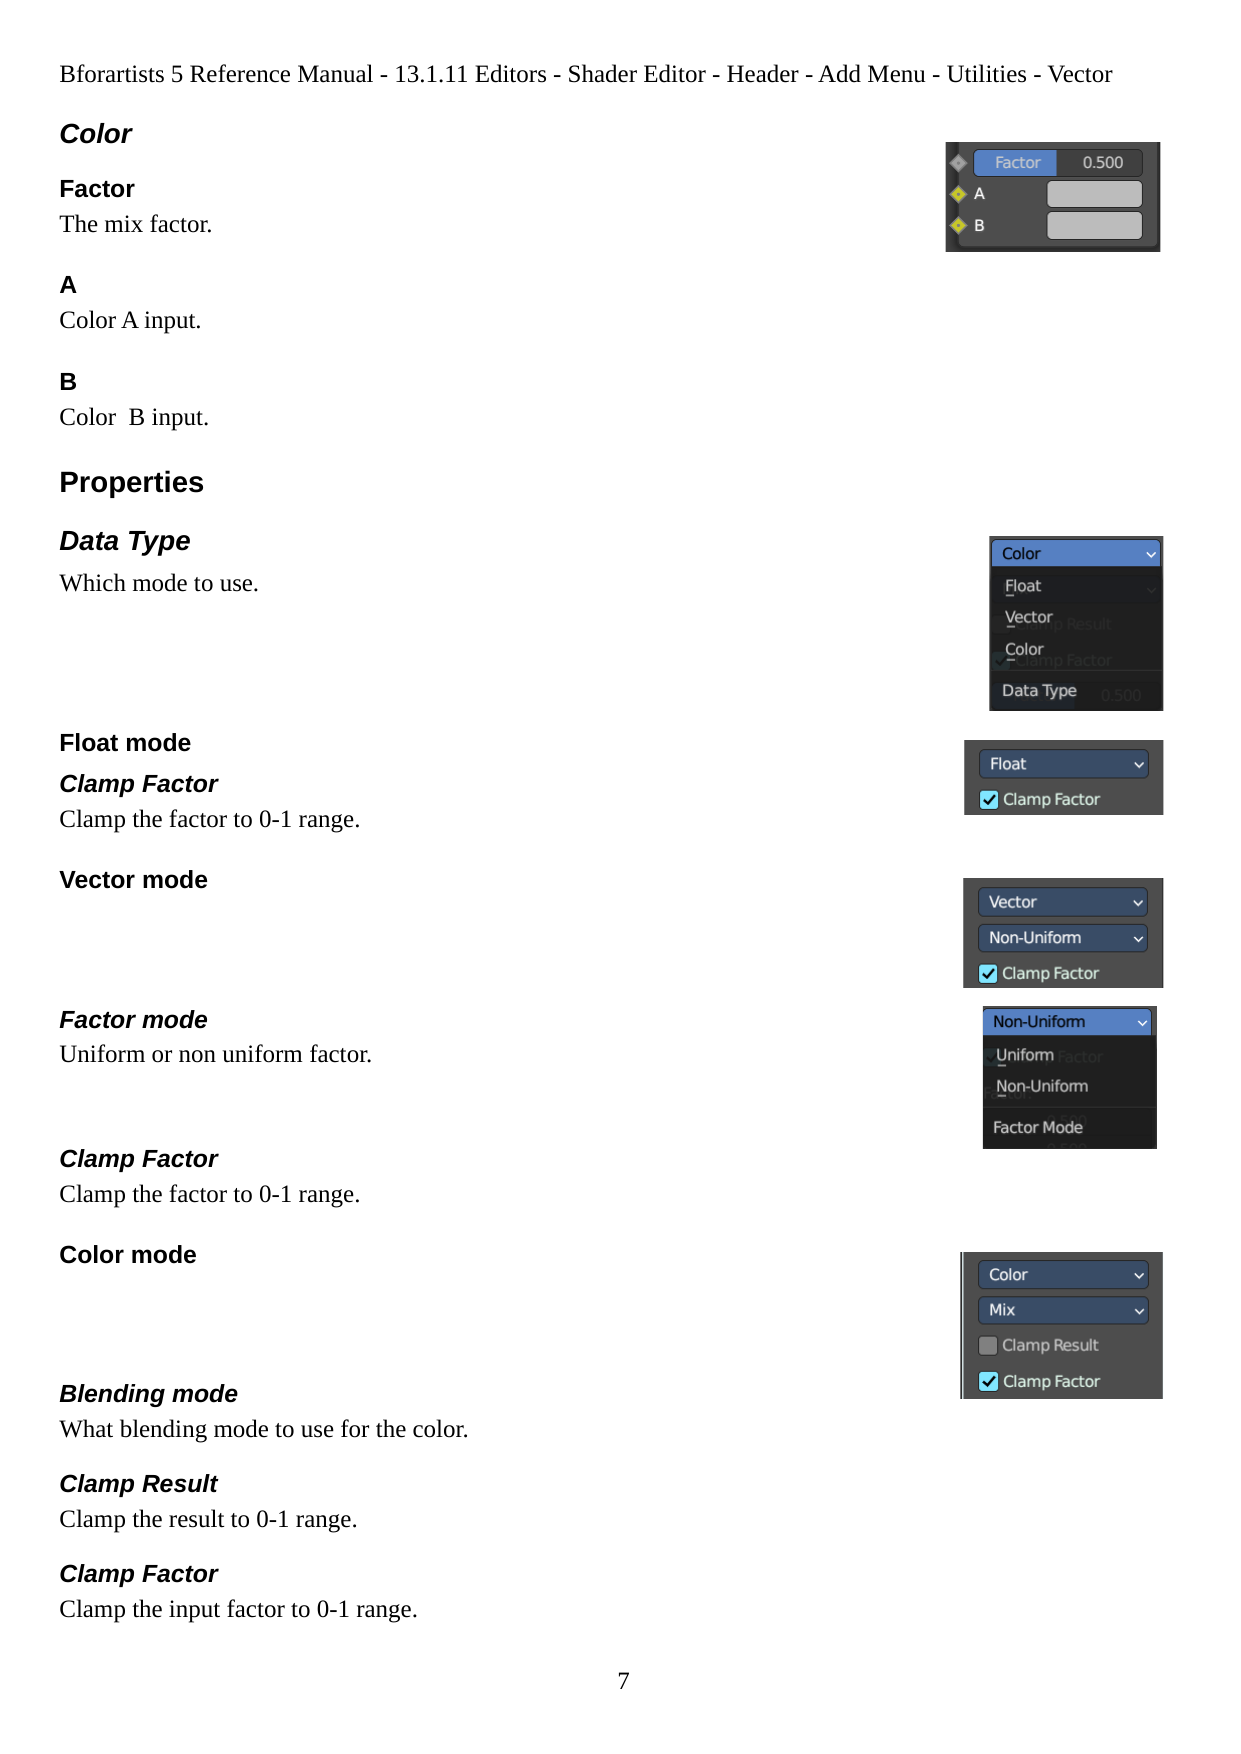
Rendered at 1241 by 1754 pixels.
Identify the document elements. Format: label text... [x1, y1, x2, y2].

text Uniform or non uniform factor. [59, 1039, 982, 1068]
text Clamp the factor to 0-1 range. [59, 1179, 1181, 1207]
picture [964, 740, 1164, 815]
text [1164, 568, 1181, 597]
text [1161, 209, 1181, 238]
subtitle Data Type [59, 524, 1181, 556]
subtitle Clamp Factor [59, 1559, 1181, 1588]
picture [963, 878, 1164, 988]
text Clamp the factor to 0-1 range. [59, 804, 1181, 833]
subtitle Properties [59, 465, 1181, 499]
picture [960, 1252, 1164, 1399]
subtitle [1161, 174, 1181, 203]
text Color A input. [59, 305, 1181, 334]
text Which mode to use. [59, 568, 989, 597]
subtitle [1164, 769, 1181, 798]
picture [945, 142, 1161, 252]
subtitle B [59, 367, 1181, 395]
subtitle A [59, 271, 1181, 299]
text [1157, 1039, 1181, 1068]
subtitle Clamp Factor [59, 1144, 1181, 1172]
text The mix factor. [59, 209, 945, 238]
text Clamp the input factor to 0-1 range. [59, 1594, 1181, 1623]
text What blending mode to use for the color. [59, 1414, 1181, 1443]
subtitle Clamp Result [59, 1469, 1181, 1498]
subtitle Color mode [59, 1240, 1181, 1269]
subtitle Factor [59, 174, 945, 203]
text Clamp the result to 0-1 range. [59, 1504, 1181, 1533]
picture [982, 1006, 1157, 1149]
picture [989, 536, 1164, 711]
subtitle Vector mode [59, 866, 1181, 894]
text Color B input. [59, 402, 1181, 430]
subtitle Float mode [59, 728, 1181, 757]
subtitle Color [59, 117, 1181, 149]
subtitle Clamp Factor [59, 769, 964, 798]
subtitle Blending mode [59, 1379, 1181, 1408]
subtitle Factor mode [59, 1005, 1181, 1033]
